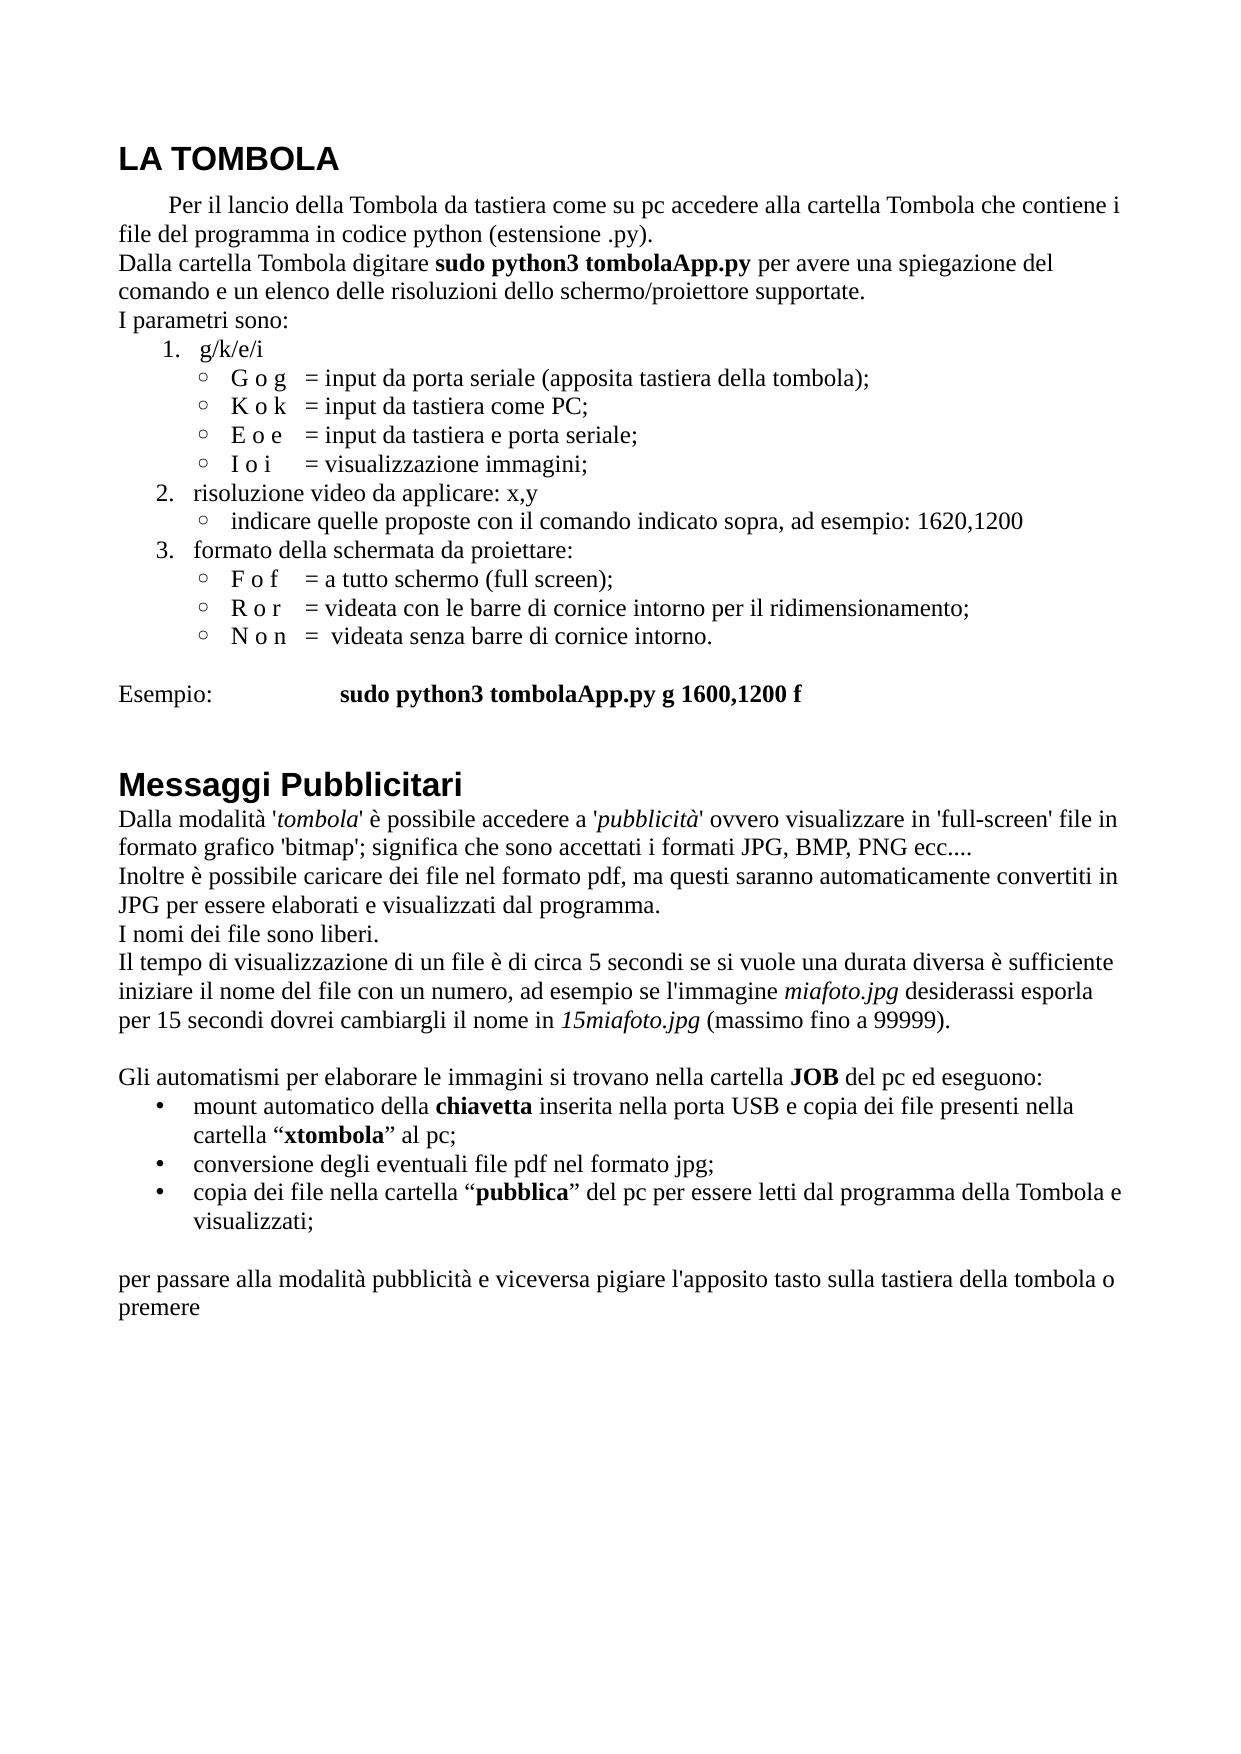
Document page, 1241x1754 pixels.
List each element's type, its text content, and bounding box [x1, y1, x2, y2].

list I o i = visualizzazione immagini; [193, 449, 1122, 478]
list copia dei file nella cartella “pubblica” del pc per essere letti dal programma della Tombola e visualizzati; [156, 1177, 1122, 1235]
list conversione degli eventuali file pdf nel formato jpg; [156, 1149, 1122, 1177]
list R o r = videata con le barre di cornice intorno per il ridimensionamento; [193, 593, 1122, 621]
subtitle LA TOMBOLA [118, 139, 1122, 178]
text Per il lancio della Tombola da tastiera come su pc accedere alla cartella Tombola che contiene i file del programma in codice python (estensione .py). [118, 190, 1122, 248]
list g/k/e/i [162, 334, 1122, 363]
list K o k = input da tastiera come PC; [193, 391, 1122, 420]
list risoluzione video da applicare: x,y [156, 478, 1122, 506]
text Dalla cartella Tombola digitare sudo python3 tombolaApp.py per avere una spiegazione del comando e un elenco delle risoluzioni dello schermo/proiettore supportate. [118, 248, 1122, 305]
text Gli automatismi per elaborare le immagini si trovano nella cartella JOB del pc ed eseguono: [118, 1062, 1122, 1091]
text I parametri sono: [118, 305, 1122, 334]
text Esempio: sudo python3 tombolaApp.py g 1600,1200 f [118, 679, 1122, 708]
text I nomi dei file sono liberi. [118, 919, 1122, 947]
text per passare alla modalità pubblicità e viceversa pigiare l'apposito tasto sulla tastiera della tombola o premere [118, 1264, 1122, 1321]
list F o f = a tutto schermo (full screen); [193, 564, 1122, 593]
list mount automatico della chiavetta inserita nella porta USB e copia dei file presenti nella cartella “xtombola” al pc; [156, 1091, 1122, 1149]
text Dalla modalità 'tombola' è possibile accedere a 'pubblicità' ovvero visualizzare in 'full-screen' file in formato grafico 'bitmap'; significa che sono accettati i formati JPG, BMP, PNG ecc.... [118, 804, 1122, 861]
subtitle Messaggi Pubblicitari [118, 765, 1122, 804]
list E o e = input da tastiera e porta seriale; [193, 420, 1122, 449]
text Il tempo di visualizzazione di un file è di circa 5 secondi se si vuole una durata diversa è sufficiente iniziare il nome del file con un numero, ad esempio se l'immagine miafoto.jpg desiderassi esporla per 15 secondi dovrei cambiargli il nome in 15miafoto.jpg (massimo fino a 99999). [118, 947, 1122, 1034]
list formato della schermata da proiettare: [156, 535, 1122, 564]
list indicare quelle proposte con il comando indicato sopra, ad esempio: 1620,1200 [193, 506, 1122, 535]
list G o g = input da porta seriale (apposita tastiera della tombola); [193, 363, 1122, 391]
list N o n = videata senza barre di cornice intorno. [193, 621, 1122, 650]
text Inoltre è possibile caricare dei file nel formato pdf, ma questi saranno automaticamente convertiti in JPG per essere elaborati e visualizzati dal programma. [118, 861, 1122, 919]
